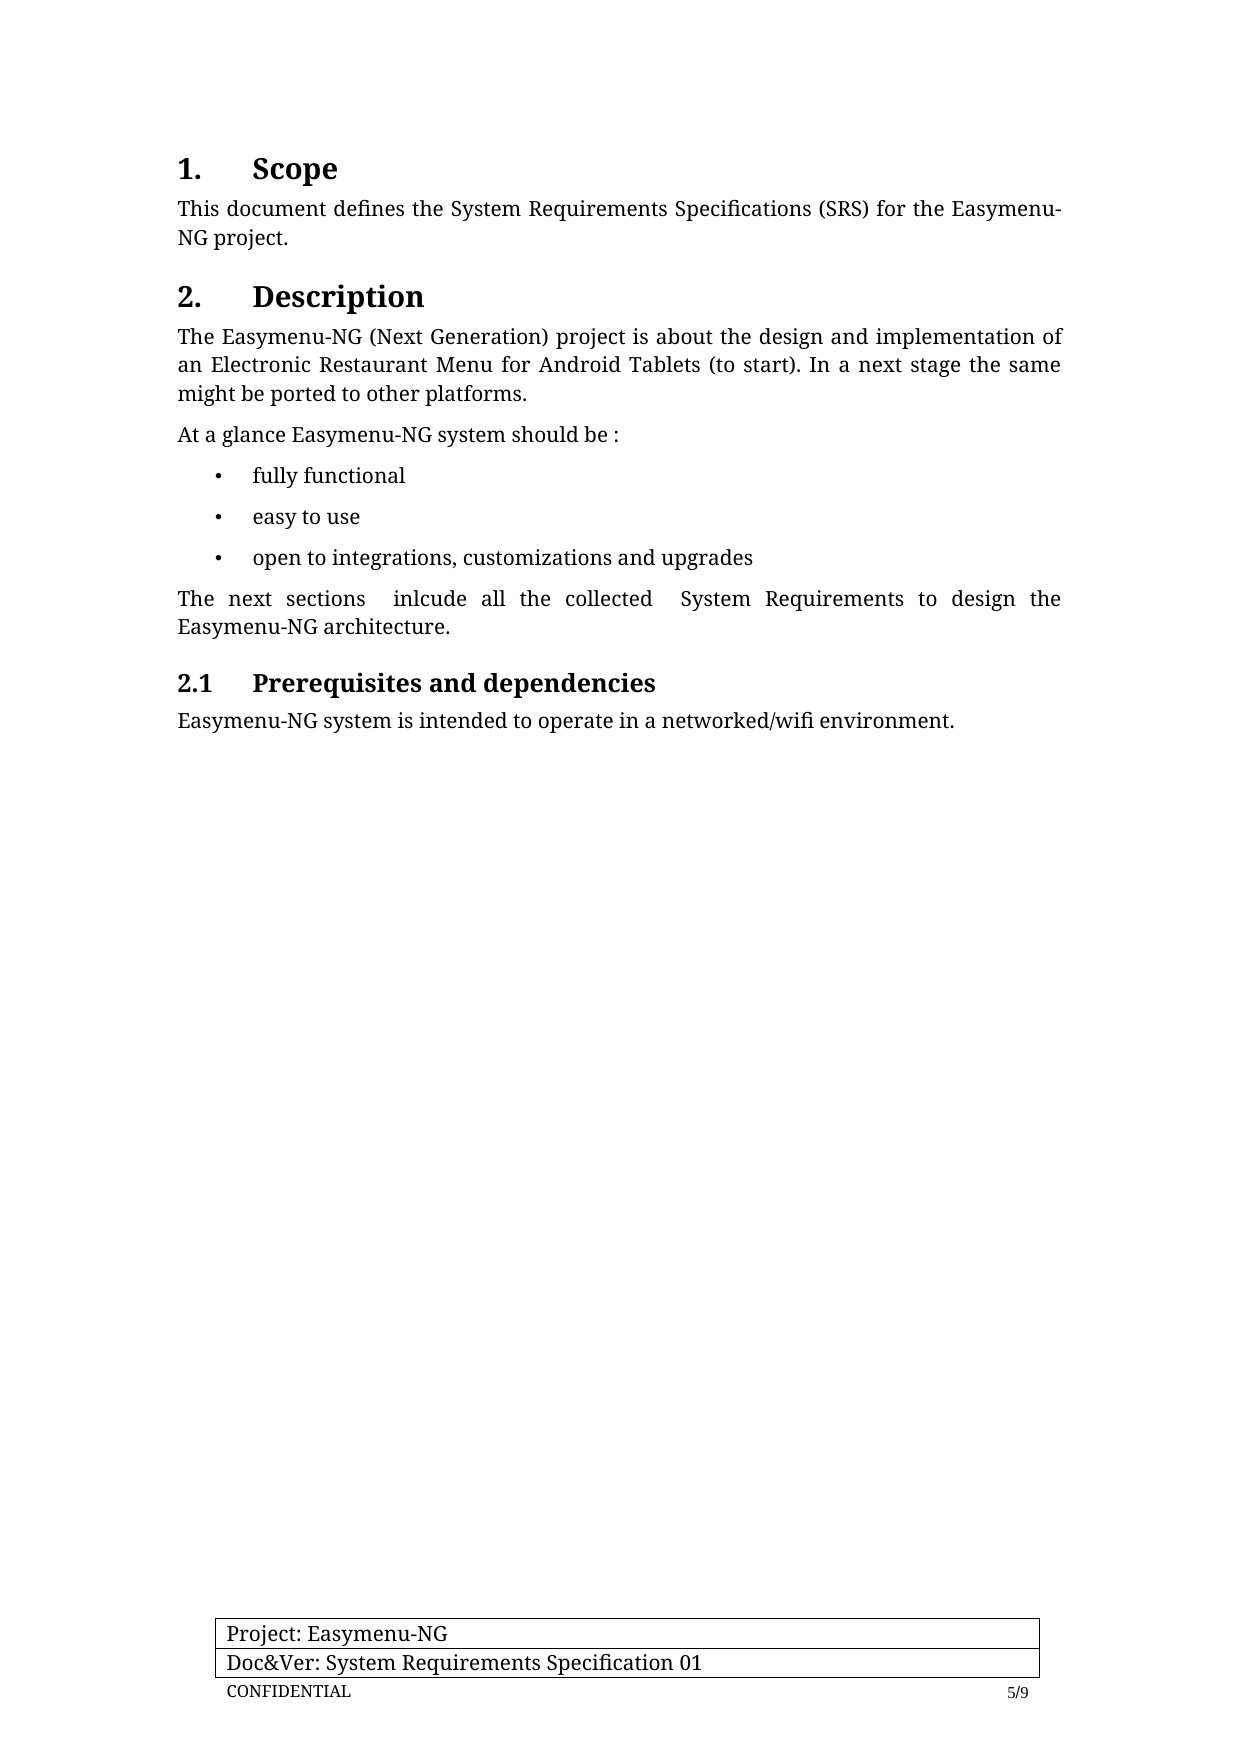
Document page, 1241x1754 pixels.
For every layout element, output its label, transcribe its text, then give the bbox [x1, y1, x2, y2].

text At a glance Easymenu-NG system should be : [177, 420, 1063, 448]
text This document defines the System Requirements Specifications (SRS) for the Easymenu-NG project. [177, 194, 1063, 251]
text Easymenu-NG system is intended to operate in a networked/wifi environment. [177, 706, 1063, 734]
text The next sections inlcude all the collected System Requirements to design the Easymenu-NG architecture. [177, 584, 1063, 641]
subtitle Prerequisites and dependencies [177, 666, 1063, 699]
list fully functional [215, 461, 1063, 489]
text The Easymenu-NG (Next Generation) project is about the design and implementation of an Electronic Restaurant Menu for Android Tablets (to start). In a next stage the same might be ported to other platforms. [177, 322, 1063, 407]
subtitle Scope [177, 148, 1063, 188]
list easy to use [215, 502, 1063, 530]
subtitle Description [177, 276, 1063, 316]
list open to integrations, customizations and upgrades [215, 543, 1063, 571]
